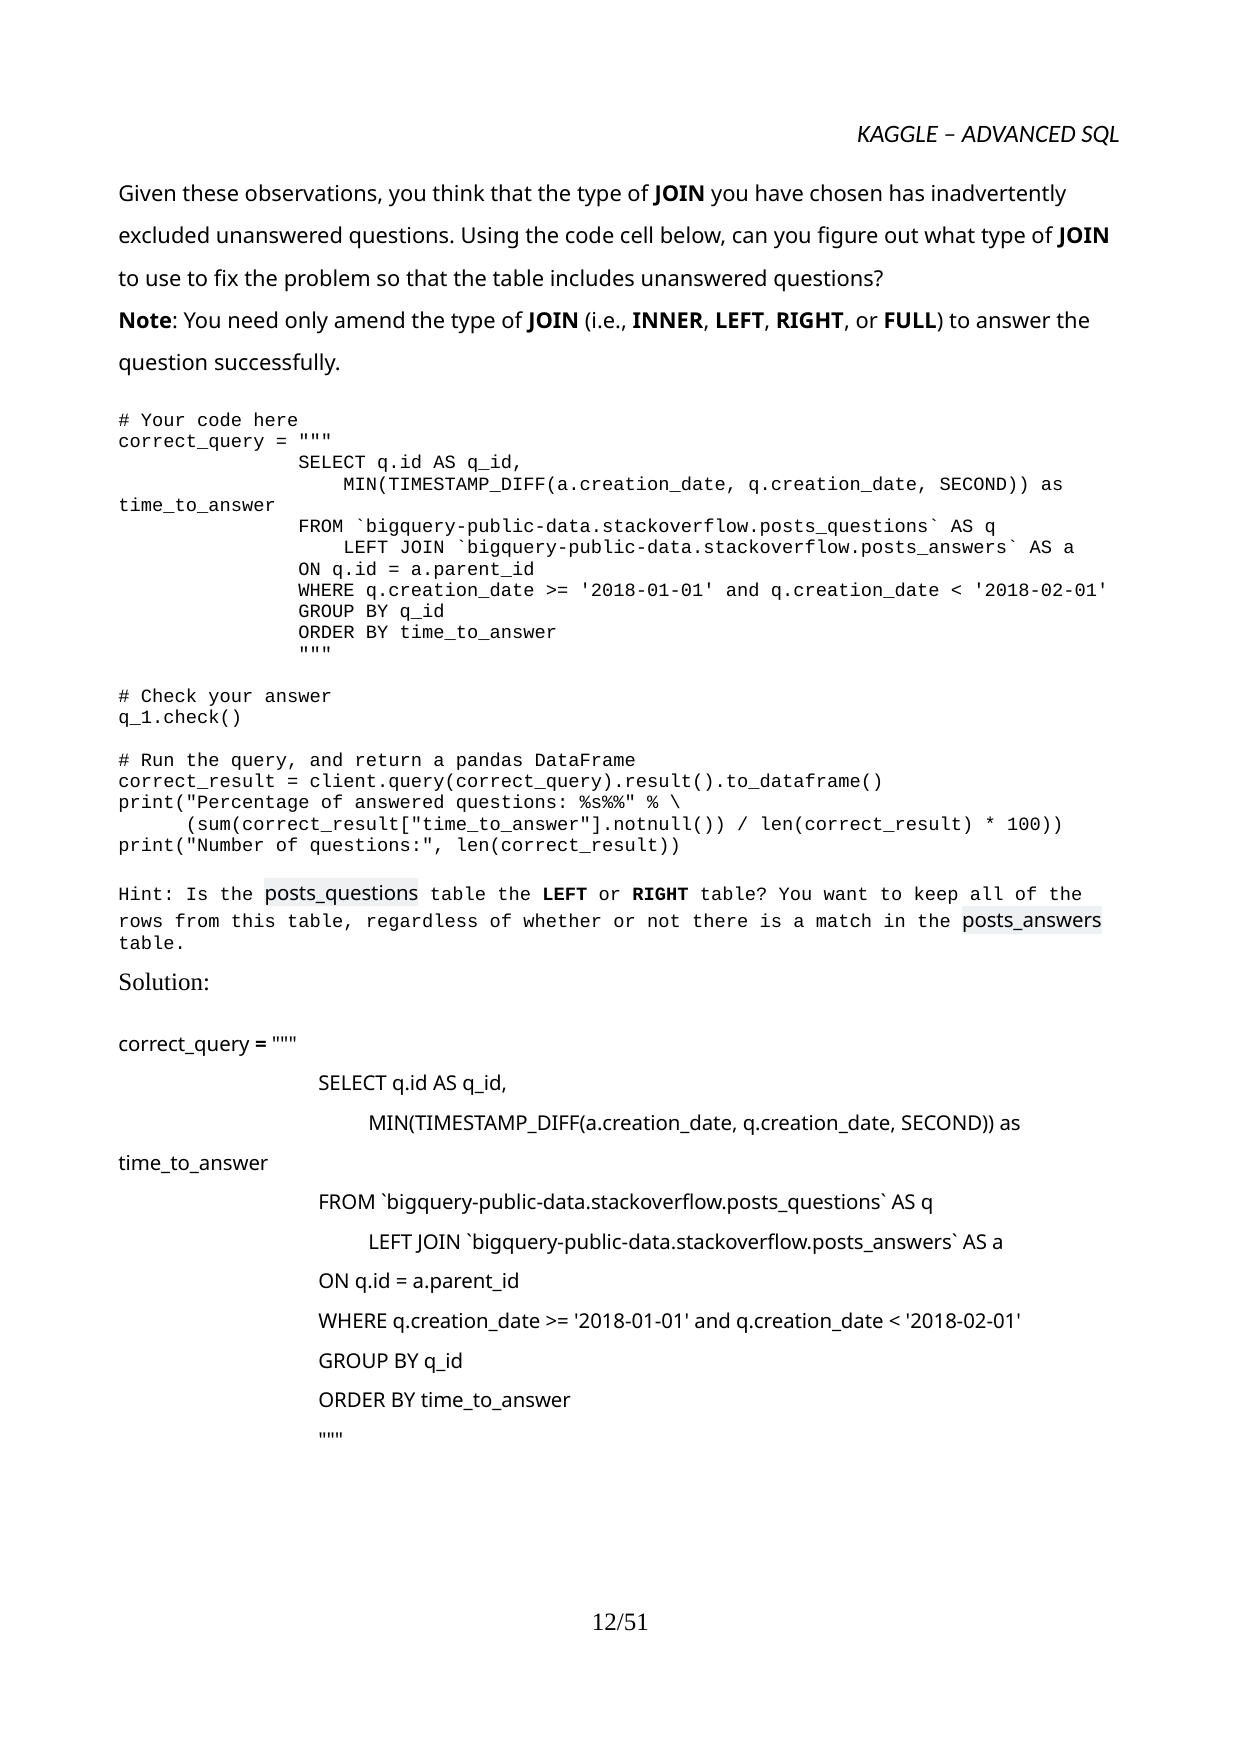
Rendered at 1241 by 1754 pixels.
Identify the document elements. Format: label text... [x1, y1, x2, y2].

text FROM `bigquery-public-data.stackoverflow.posts_questions` AS q [118, 1188, 1122, 1216]
text # Check your answer [118, 687, 1122, 708]
text GROUP BY q_id [118, 1346, 1122, 1374]
text Hint: Is the posts_questions table the LEFT or RIGHT table? You want to keep all of the rows from this table, regardless of whether or not there is a match in the posts_answers table. [118, 878, 1122, 955]
text LEFT JOIN `bigquery-public-data.stackoverflow.posts_answers` AS a [118, 1227, 1122, 1255]
text Solution: [118, 967, 1122, 996]
text # Run the query, and return a pandas DataFrame [118, 751, 1122, 772]
text print("Number of questions:", len(correct_result)) [118, 836, 1122, 857]
text ORDER BY time_to_answer [118, 623, 1122, 644]
text SELECT q.id AS q_id, [118, 1069, 1122, 1097]
text # Your code here [118, 411, 1122, 432]
text FROM `bigquery-public-data.stackoverflow.posts_questions` AS q [118, 517, 1122, 538]
text (sum(correct_result["time_to_answer"].notnull()) / len(correct_result) * 100)) [118, 814, 1122, 836]
text MIN(TIMESTAMP_DIFF(a.creation_date, q.creation_date, SECOND)) as time_to_answer [118, 474, 1122, 517]
text ON q.id = a.parent_id [118, 559, 1122, 581]
text Note: You need only amend the type of JOIN (i.e., INNER, LEFT, RIGHT, or FULL) to answer the question successfully. [118, 305, 1122, 377]
text correct_query = """ [118, 1030, 1122, 1057]
text ORDER BY time_to_answer [118, 1386, 1122, 1414]
text SELECT q.id AS q_id, [118, 453, 1122, 474]
text GROUP BY q_id [118, 602, 1122, 623]
text ON q.id = a.parent_id [118, 1267, 1122, 1295]
text """ [118, 644, 1122, 666]
text Given these observations, you think that the type of JOIN you have chosen has inadvertently excluded unanswered questions. Using the code cell below, can you figure out what type of JOIN to use to fix the problem so that the table includes unanswered questions? [118, 178, 1122, 292]
text MIN(TIMESTAMP_DIFF(a.creation_date, q.creation_date, SECOND)) as time_to_answer [118, 1109, 1122, 1176]
text WHERE q.creation_date >= '2018-01-01' and q.creation_date < '2018-02-01' [118, 581, 1122, 602]
text q_1.check() [118, 708, 1122, 729]
text print("Percentage of answered questions: %s%%" % \ [118, 793, 1122, 814]
text LEFT JOIN `bigquery-public-data.stackoverflow.posts_answers` AS a [118, 538, 1122, 559]
text """ [118, 1426, 1122, 1454]
text correct_query = """ [118, 432, 1122, 453]
text correct_result = client.query(correct_query).result().to_dataframe() [118, 772, 1122, 793]
text WHERE q.creation_date >= '2018-01-01' and q.creation_date < '2018-02-01' [118, 1307, 1122, 1335]
